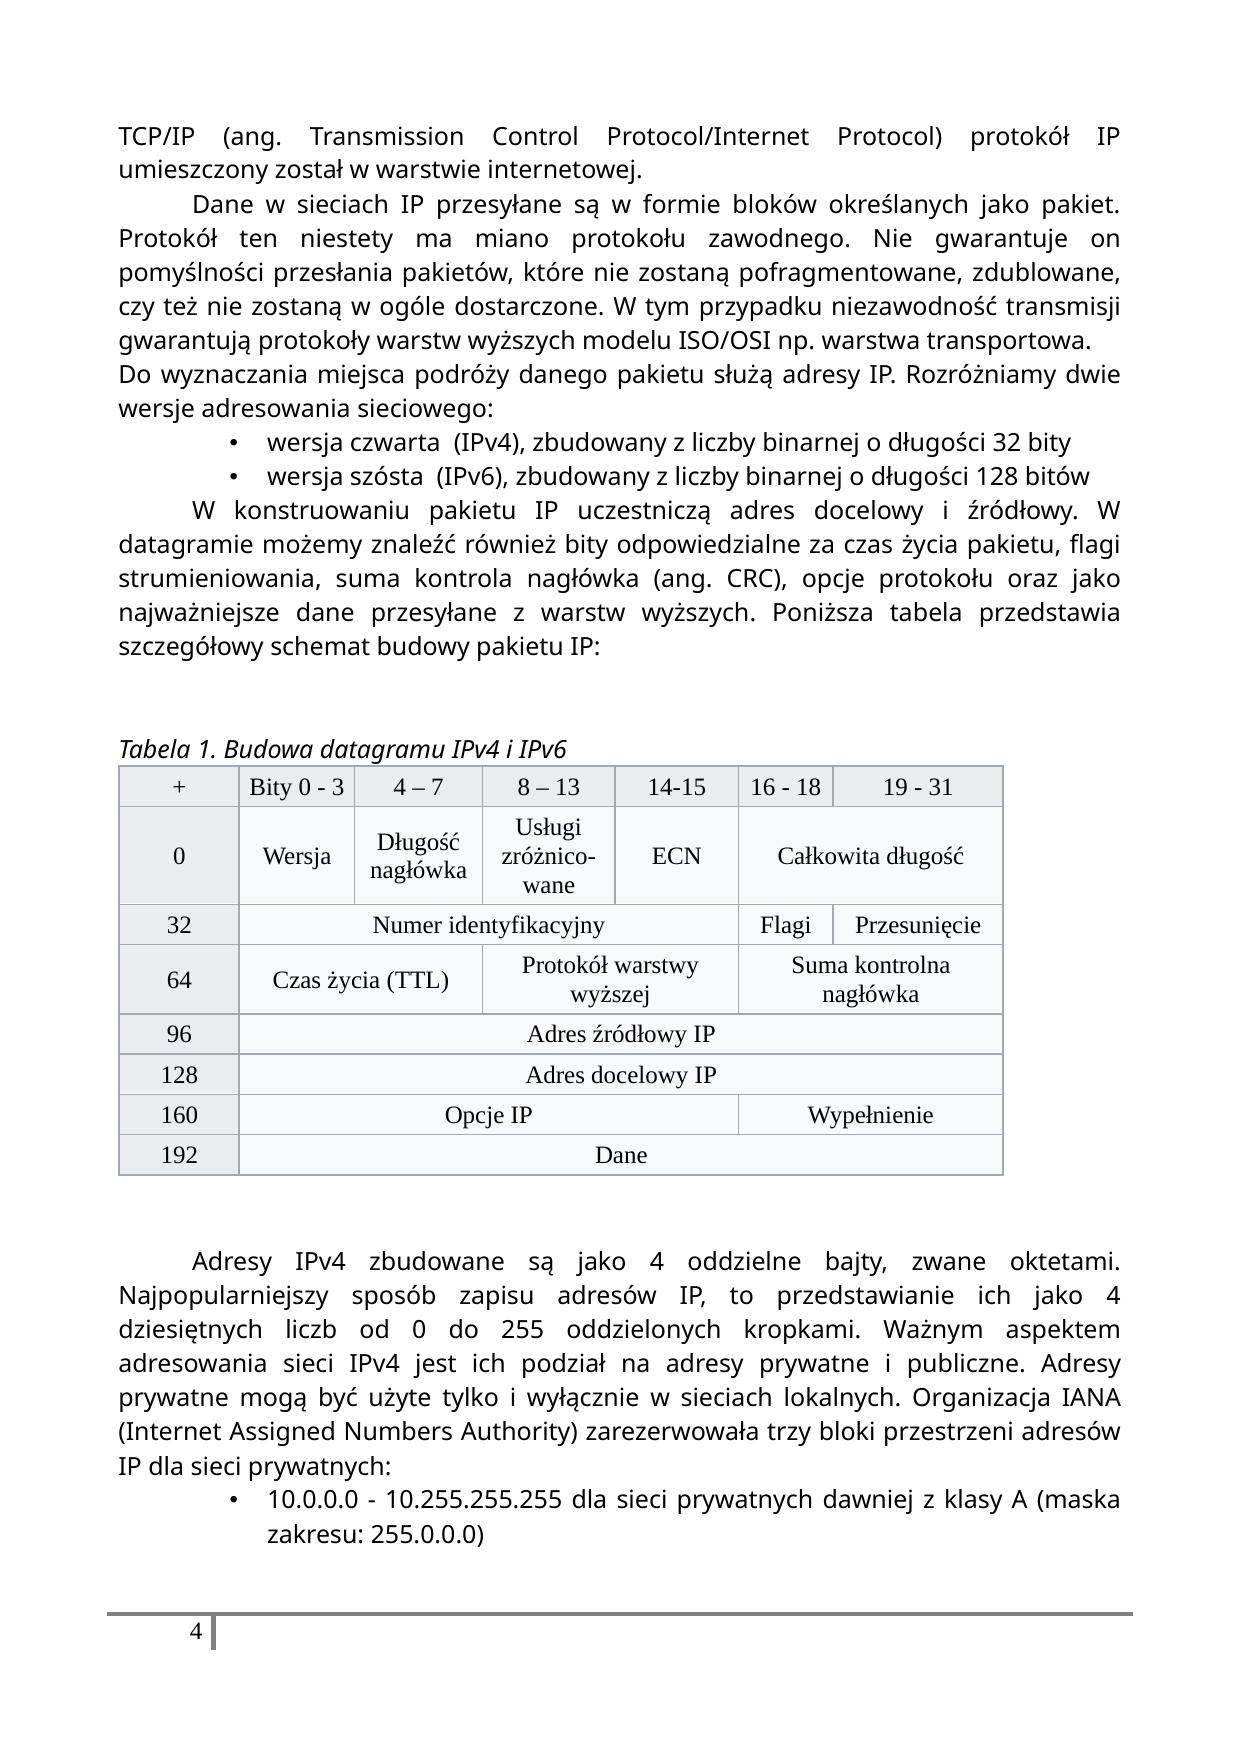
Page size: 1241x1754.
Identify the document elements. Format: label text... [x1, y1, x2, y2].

table_cell 192 [120, 1135, 238, 1174]
table_header + [120, 767, 238, 806]
table_cell ECN [616, 807, 738, 903]
list 10.0.0.0 - 10.255.255.255 dla sieci prywatnych dawniej z klasy A (maska zakresu: 255.0.0.0) [229, 1482, 1122, 1550]
table_header 4 – 7 [355, 767, 482, 806]
table_cell 32 [120, 905, 238, 944]
text W konstruowaniu pakietu IP uczestniczą adres docelowy i źródłowy. W datagramie możemy znaleźć również bity odpowiedzialne za czas życia pakietu, flagi strumieniowania, suma kontrola nagłówka (ang. CRC), opcje protokołu oraz jako najważniejsze dane przesyłane z warstw wyższych. Poniższa tabela przedstawia szczegółowy schemat budowy pakietu IP: [118, 493, 1122, 663]
table_cell 0 [120, 807, 238, 903]
list wersja szósta (IPv6), zbudowany z liczby binarnej o długości 128 bitów [229, 459, 1122, 493]
text TCP/IP (ang. Transmission Control Protocol/Internet Protocol) protokół IP umieszczony został w warstwie internetowej. [118, 118, 1122, 186]
table_cell Dane [240, 1135, 1002, 1174]
table_cell Opcje IP [240, 1095, 738, 1134]
table_cell 128 [120, 1055, 238, 1093]
list wersja czwarta (IPv4), zbudowany z liczby binarnej o długości 32 bity [229, 425, 1122, 459]
text Dane w sieciach IP przesyłane są w formie bloków określanych jako pakiet. Protokół ten niestety ma miano protokołu zawodnego. Nie gwarantuje on pomyślności przesłania pakietów, które nie zostaną pofragmentowane, zdublowane, czy też nie zostaną w ogóle dostarczone. W tym przypadku niezawodność transmisji gwarantują protokoły warstw wyższych modelu ISO/OSI np. warstwa transportowa. [118, 186, 1122, 357]
table_cell Flagi [739, 905, 832, 944]
table_cell 64 [120, 945, 238, 1013]
table_cell Wersja [240, 807, 354, 903]
table_cell Numer identyfikacyjny [240, 905, 738, 944]
table_cell Długość nagłówka [355, 807, 482, 903]
table_cell Protokół warstwy wyższej [483, 945, 738, 1013]
table_header 14-15 [616, 767, 738, 806]
table_cell Przesunięcie [834, 905, 1002, 944]
table_header Bity 0 - 3 [240, 767, 354, 806]
table_header 16 - 18 [739, 767, 832, 806]
table_header 19 - 31 [834, 767, 1002, 806]
table_cell 160 [120, 1095, 238, 1134]
table_cell Adres docelowy IP [240, 1055, 1002, 1093]
table_cell Czas życia (TTL) [240, 945, 482, 1013]
table_cell Całkowita długość [739, 807, 1002, 903]
table_cell Suma kontrolna nagłówka [739, 945, 1002, 1013]
text Do wyznaczania miejsca podróży danego pakietu służą adresy IP. Rozróżniamy dwie wersje adresowania sieciowego: [118, 357, 1122, 425]
table_cell Adres źródłowy IP [240, 1015, 1002, 1053]
table_cell 96 [120, 1015, 238, 1053]
table_cell Wypełnienie [739, 1095, 1002, 1134]
table_cell Usługi zróżnico­wane [483, 807, 614, 903]
text Tabela 1. Budowa datagramu IPv4 i IPv6 [118, 731, 1122, 765]
text Adresy IPv4 zbudowane są jako 4 oddzielne bajty, zwane oktetami. Najpopularniejszy sposób zapisu adresów IP, to przedstawianie ich jako 4 dziesiętnych liczb od 0 do 255 oddzielonych kropkami. Ważnym aspektem adresowania sieci IPv4 jest ich podział na adresy prywatne i publiczne. Adresy prywatne mogą być użyte tylko i wyłącznie w sieciach lokalnych. Organizacja IANA (Internet Assigned Numbers Authority) zarezerwowała trzy bloki przestrzeni adresów IP dla sieci prywatnych: [118, 1244, 1122, 1482]
table_header 8 – 13 [483, 767, 614, 806]
